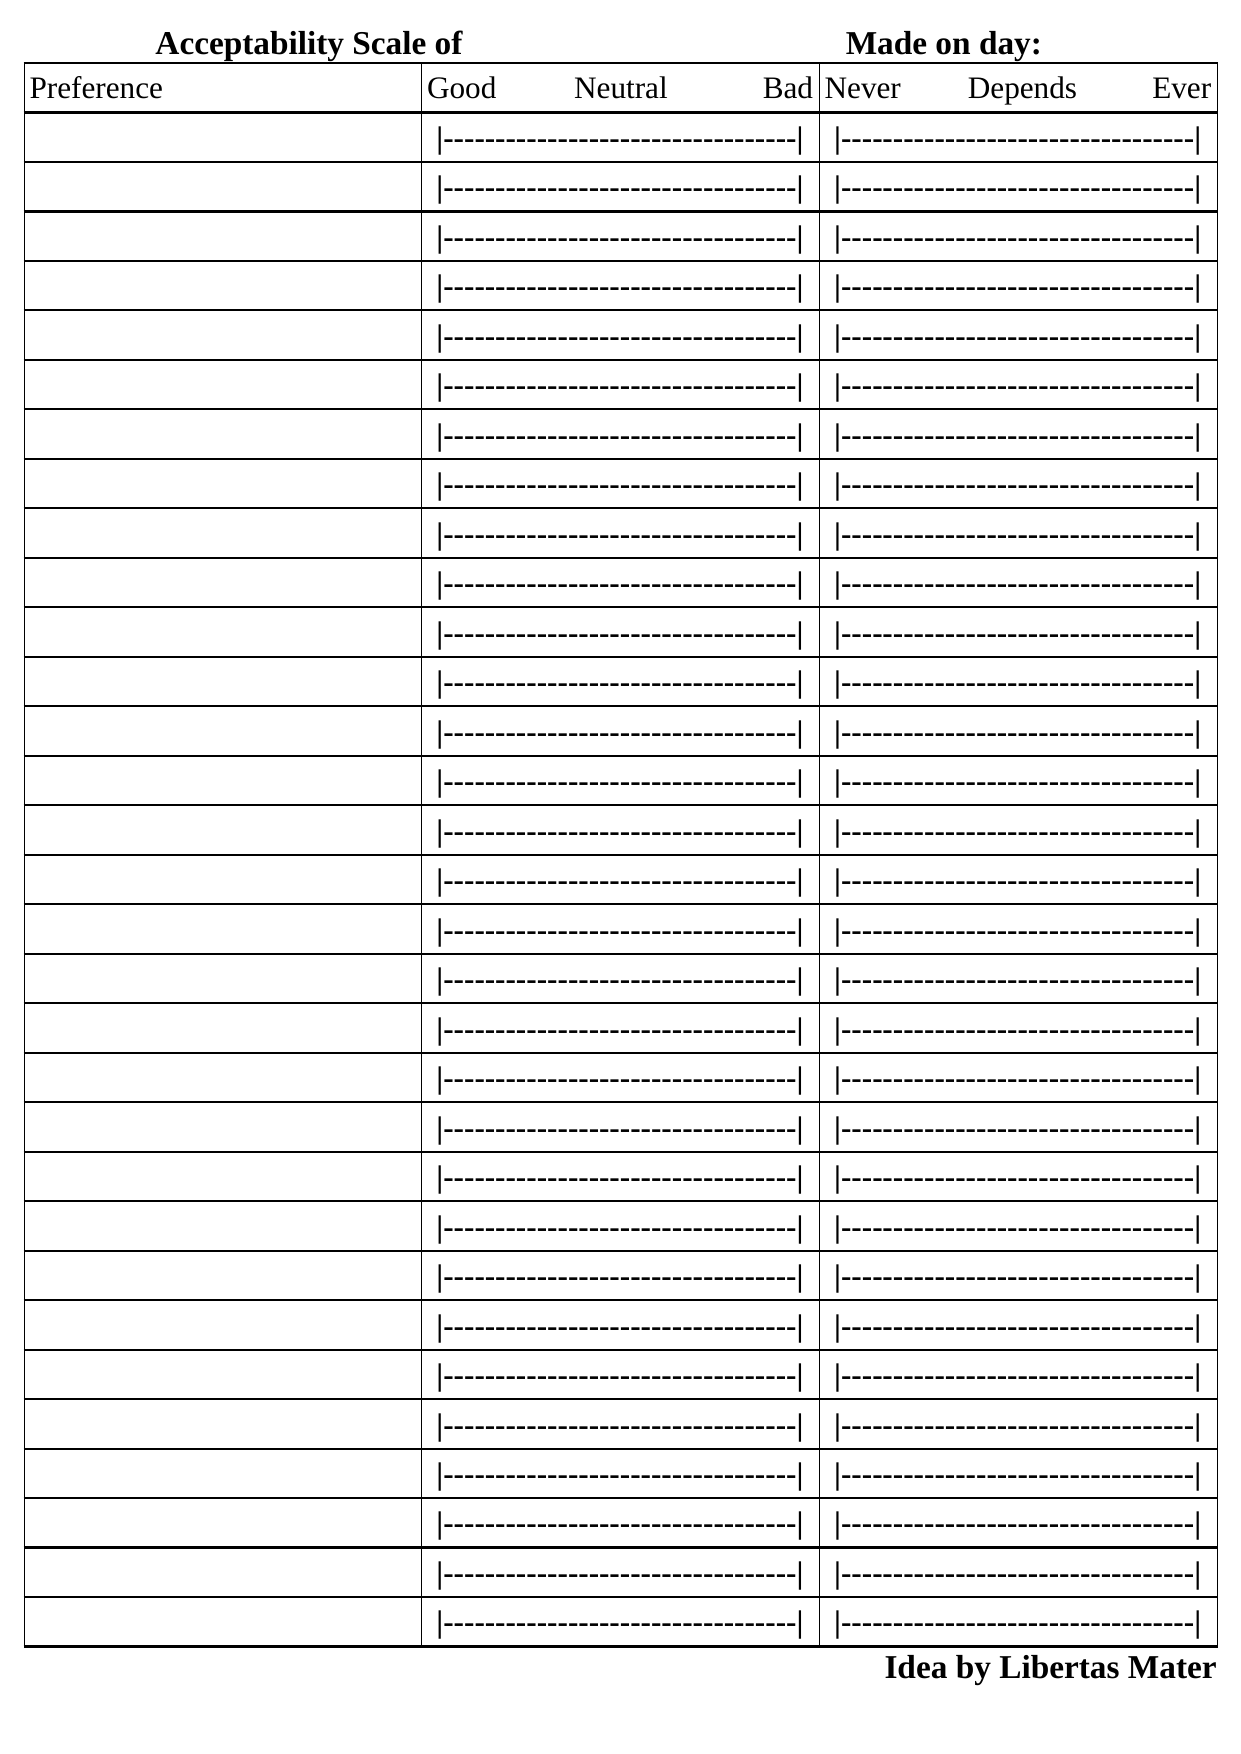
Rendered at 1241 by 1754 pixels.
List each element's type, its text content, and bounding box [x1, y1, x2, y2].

table_header Preference [25, 64, 421, 111]
table_cell |----------------------------------| [820, 658, 1217, 705]
table_cell |----------------------------------| [820, 1301, 1217, 1348]
table_cell |----------------------------------| [820, 1499, 1217, 1546]
table_cell |----------------------------------| [820, 856, 1217, 903]
table_cell [25, 410, 421, 458]
table_cell [25, 707, 421, 755]
table_cell |----------------------------------| [422, 213, 819, 260]
table_cell |----------------------------------| [422, 658, 819, 705]
table_cell |----------------------------------| [820, 1103, 1217, 1151]
table_header Ever [1087, 64, 1217, 111]
table_cell [25, 856, 421, 903]
text Acceptability Scale of Made on day: [24, 24, 1217, 62]
table_cell |----------------------------------| [422, 1202, 819, 1249]
table_cell |----------------------------------| [820, 509, 1217, 557]
table_cell [25, 757, 421, 804]
table_cell |----------------------------------| [422, 1499, 819, 1546]
table_cell |----------------------------------| [422, 1351, 819, 1398]
table_cell |----------------------------------| [820, 757, 1217, 804]
table_cell [25, 114, 421, 161]
table_cell |----------------------------------| [422, 410, 819, 458]
table_cell |----------------------------------| [820, 262, 1217, 309]
table_cell [25, 509, 421, 557]
table_cell |----------------------------------| [422, 905, 819, 953]
table_cell [25, 1549, 421, 1596]
table_cell [25, 658, 421, 705]
table_cell [25, 1499, 421, 1546]
table_cell |----------------------------------| [820, 1252, 1217, 1299]
table_cell [25, 608, 421, 656]
table_header Bad [699, 64, 819, 111]
table_cell |----------------------------------| [820, 361, 1217, 408]
text Idea by Libertas Mater [24, 1648, 1217, 1686]
table_cell [25, 559, 421, 606]
table_header Never [820, 64, 957, 111]
table_cell |----------------------------------| [820, 1598, 1217, 1645]
table_cell [25, 361, 421, 408]
table_cell [25, 1004, 421, 1052]
table_cell |----------------------------------| [422, 806, 819, 854]
table_cell [25, 955, 421, 1002]
table_header Neutral [543, 64, 699, 111]
table_cell [25, 1153, 421, 1200]
table_cell [25, 163, 421, 210]
table_cell |----------------------------------| [820, 1054, 1217, 1101]
table_cell [25, 1103, 421, 1151]
table_cell |----------------------------------| [820, 608, 1217, 656]
table_cell |----------------------------------| [820, 955, 1217, 1002]
table_cell |----------------------------------| [422, 955, 819, 1002]
table_cell |----------------------------------| [422, 757, 819, 804]
table_cell [25, 1450, 421, 1497]
table_cell |----------------------------------| [422, 1598, 819, 1645]
table_cell [25, 1054, 421, 1101]
table_cell |----------------------------------| [422, 361, 819, 408]
table_cell |----------------------------------| [820, 1450, 1217, 1497]
table_header Good [422, 64, 543, 111]
table_cell [25, 1202, 421, 1249]
table_cell |----------------------------------| [422, 460, 819, 507]
table_cell |----------------------------------| [422, 559, 819, 606]
table_cell [25, 213, 421, 260]
table_cell |----------------------------------| [422, 1549, 819, 1596]
table_cell |----------------------------------| [820, 163, 1217, 210]
table_header Depends [958, 64, 1087, 111]
table_cell [25, 1301, 421, 1348]
table_cell |----------------------------------| [422, 1004, 819, 1052]
table_cell |----------------------------------| [820, 1351, 1217, 1398]
table_cell |----------------------------------| [422, 1054, 819, 1101]
table_cell |----------------------------------| [820, 1549, 1217, 1596]
table_cell [25, 806, 421, 854]
table_cell [25, 1351, 421, 1398]
table_cell |----------------------------------| [820, 460, 1217, 507]
table_cell |----------------------------------| [422, 608, 819, 656]
table_cell |----------------------------------| [820, 1153, 1217, 1200]
table_cell |----------------------------------| [820, 1400, 1217, 1447]
table_cell |----------------------------------| [422, 707, 819, 755]
table_cell |----------------------------------| [422, 262, 819, 309]
table_cell |----------------------------------| [820, 114, 1217, 161]
table_cell |----------------------------------| [422, 1301, 819, 1348]
table_cell |----------------------------------| [820, 213, 1217, 260]
table_cell |----------------------------------| [820, 707, 1217, 755]
table_cell |----------------------------------| [422, 856, 819, 903]
table_cell |----------------------------------| [422, 509, 819, 557]
table_cell |----------------------------------| [422, 1400, 819, 1447]
table_cell |----------------------------------| [820, 559, 1217, 606]
table_cell |----------------------------------| [820, 905, 1217, 953]
table_cell |----------------------------------| [422, 163, 819, 210]
table_cell [25, 1400, 421, 1447]
table_cell [25, 311, 421, 359]
table_cell |----------------------------------| [820, 410, 1217, 458]
table_cell |----------------------------------| [422, 1103, 819, 1151]
table_cell [25, 1252, 421, 1299]
table_cell |----------------------------------| [422, 311, 819, 359]
table_cell |----------------------------------| [820, 311, 1217, 359]
table_cell |----------------------------------| [422, 1450, 819, 1497]
table_cell [25, 905, 421, 953]
table_cell |----------------------------------| [820, 1202, 1217, 1249]
table_cell |----------------------------------| [422, 114, 819, 161]
table_cell [25, 460, 421, 507]
table_cell |----------------------------------| [820, 1004, 1217, 1052]
table_cell [25, 262, 421, 309]
table_cell |----------------------------------| [422, 1252, 819, 1299]
table_cell |----------------------------------| [820, 806, 1217, 854]
table_cell [25, 1598, 421, 1645]
table_cell |----------------------------------| [422, 1153, 819, 1200]
